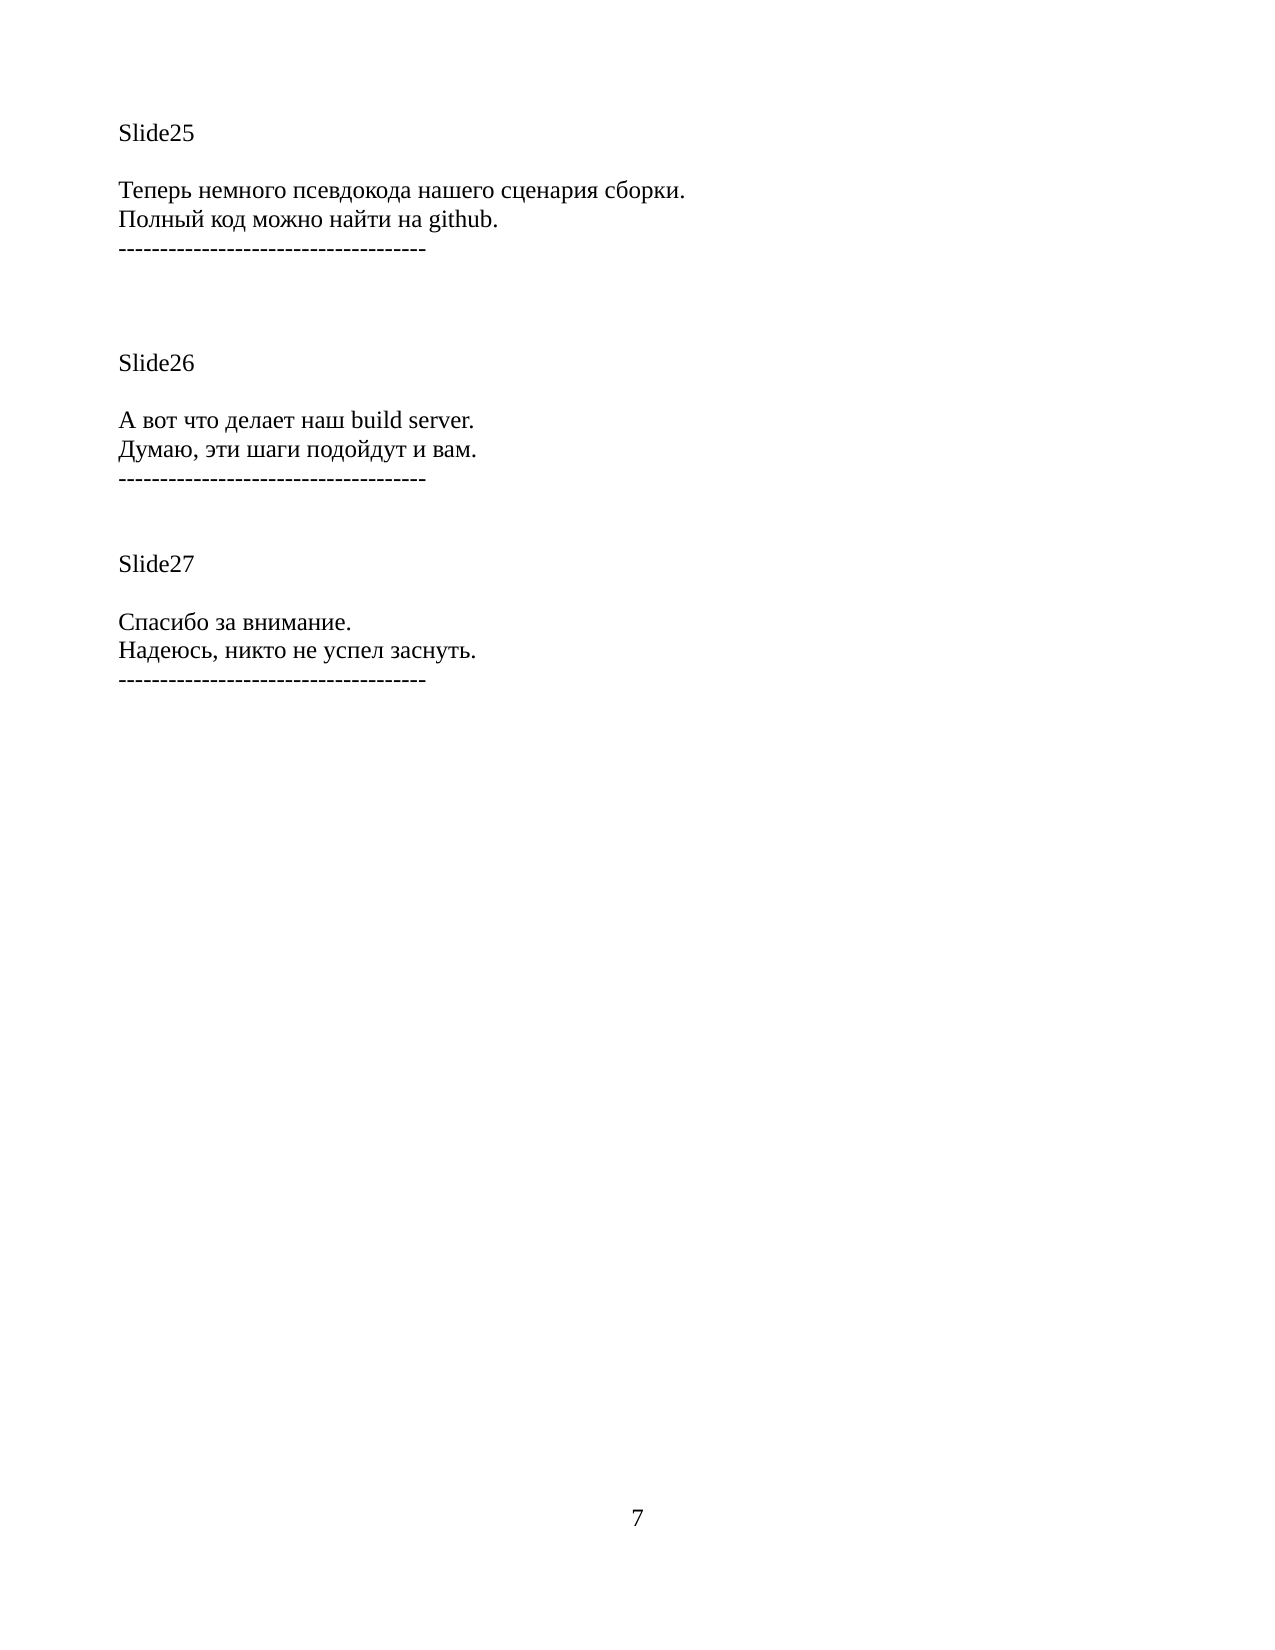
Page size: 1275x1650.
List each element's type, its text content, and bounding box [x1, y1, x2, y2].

text Slide25 [118, 118, 1157, 147]
text Slide26 [118, 348, 1157, 377]
text ------------------------------------- [118, 233, 1157, 262]
text Спасибо за внимание. [118, 607, 1157, 636]
text Теперь немного псевдокода нашего сценария сборки. [118, 176, 1157, 204]
text ------------------------------------- [118, 664, 1157, 693]
text А вот что делает наш build server. [118, 406, 1157, 434]
text Думаю, эти шаги подойдут и вам. [118, 434, 1157, 463]
text Slide27 [118, 549, 1157, 578]
text Полный код можно найти на github. [118, 204, 1157, 233]
text Надеюсь, никто не успел заснуть. [118, 636, 1157, 664]
text ------------------------------------- [118, 463, 1157, 492]
